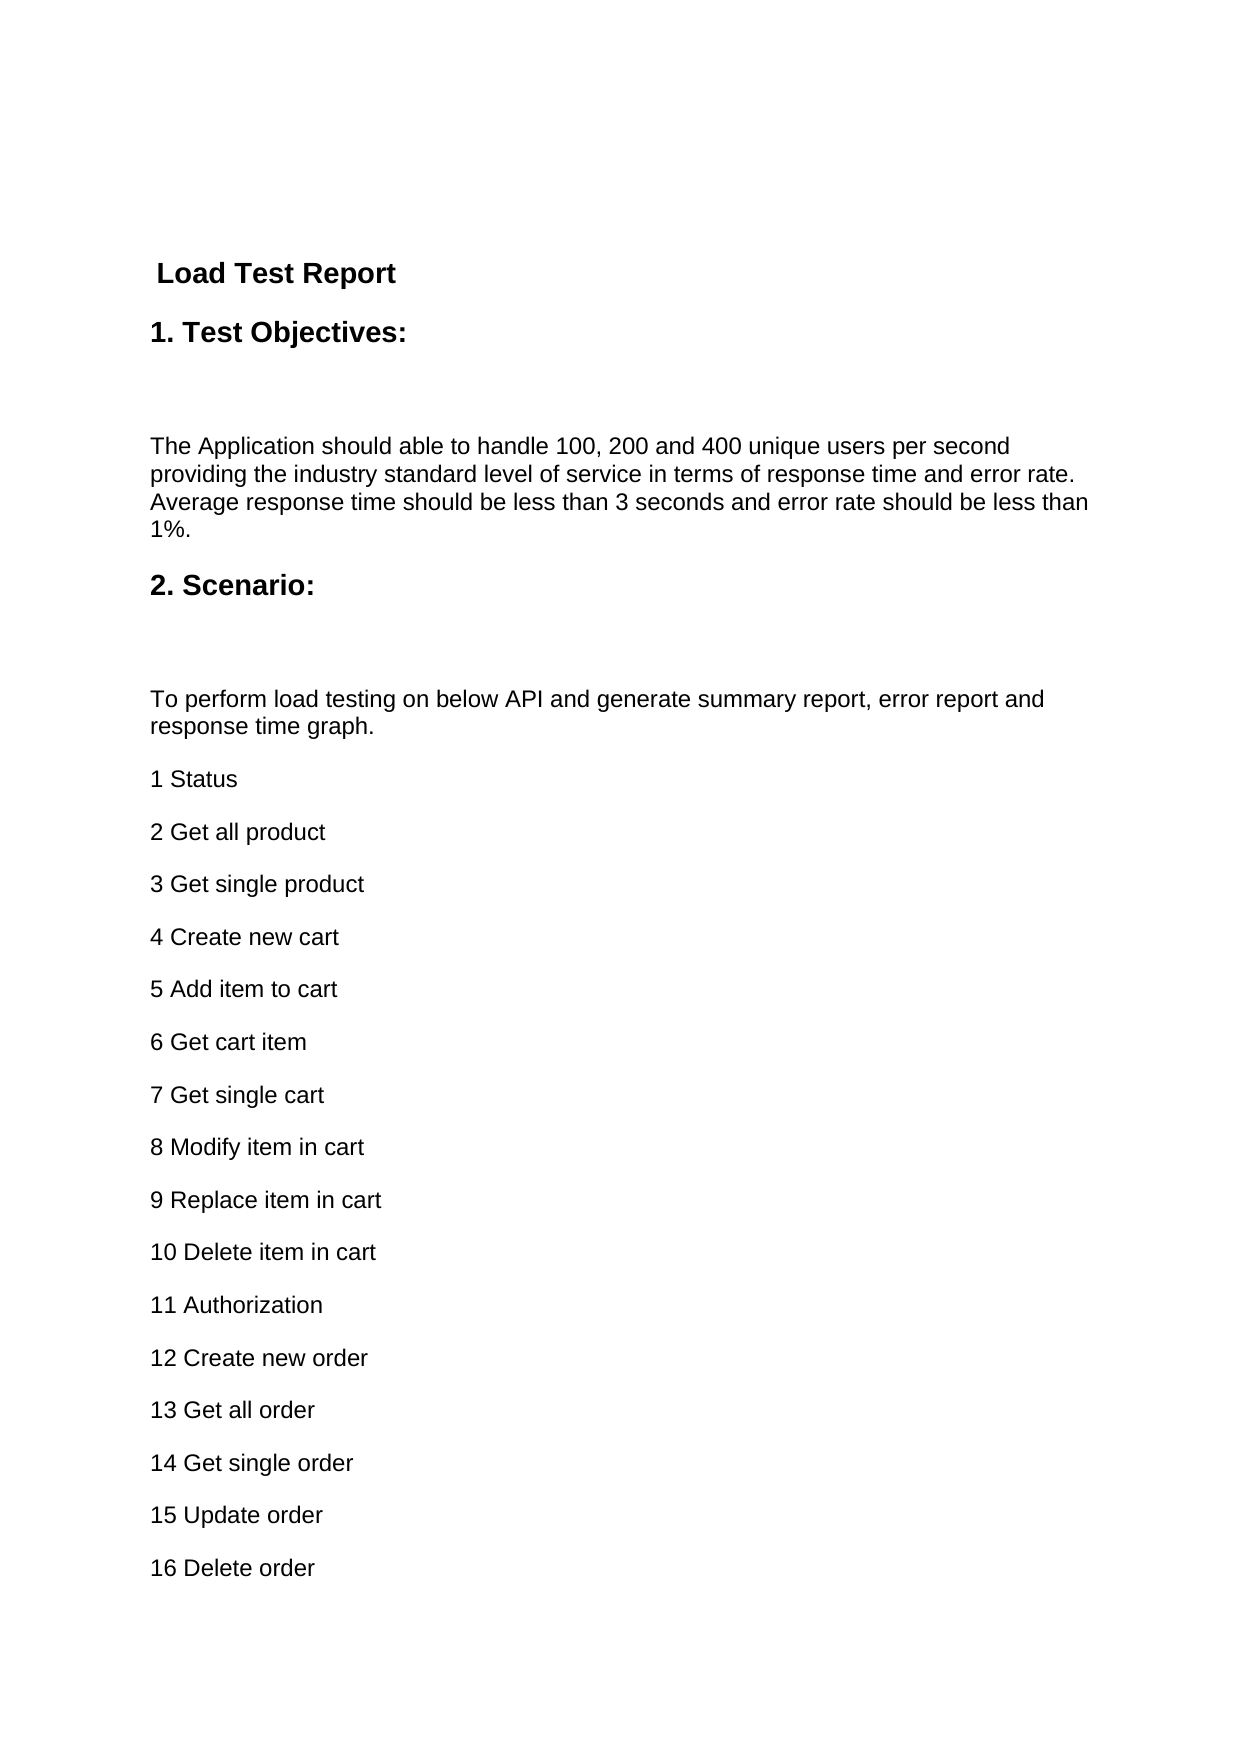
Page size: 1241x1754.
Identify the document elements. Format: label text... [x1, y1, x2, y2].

text 4 Create new cart [150, 923, 1090, 950]
text 15 Update order [150, 1501, 1090, 1529]
text 16 Delete order [150, 1554, 1090, 1582]
text Load Test Report [150, 257, 1090, 290]
text 6 Get cart item [150, 1028, 1090, 1056]
text 3 Get single product [150, 870, 1090, 898]
text 5 Add item to cart [150, 975, 1090, 1003]
text 2 Get all product [150, 817, 1090, 845]
text The Application should able to handle 100, 200 and 400 unique users per second providing the industry standard level of service in terms of response time and error rate. Average response time should be less than 3 seconds and error rate should be less than 1%. [150, 432, 1090, 543]
text 9 Replace item in cart [150, 1186, 1090, 1213]
text 10 Delete item in cart [150, 1238, 1090, 1266]
text To perform load testing on below API and generate summary report, error report and response time graph. [150, 685, 1090, 740]
text 14 Get single order [150, 1449, 1090, 1476]
text 1 Status [150, 765, 1090, 792]
text 13 Get all order [150, 1396, 1090, 1424]
text 11 Authorization [150, 1291, 1090, 1318]
text 2. Scenario: [150, 568, 1090, 601]
text 12 Create new order [150, 1343, 1090, 1371]
text 7 Get single cart [150, 1081, 1090, 1108]
text 1. Test Objectives: [150, 315, 1090, 349]
text 8 Modify item in cart [150, 1133, 1090, 1161]
